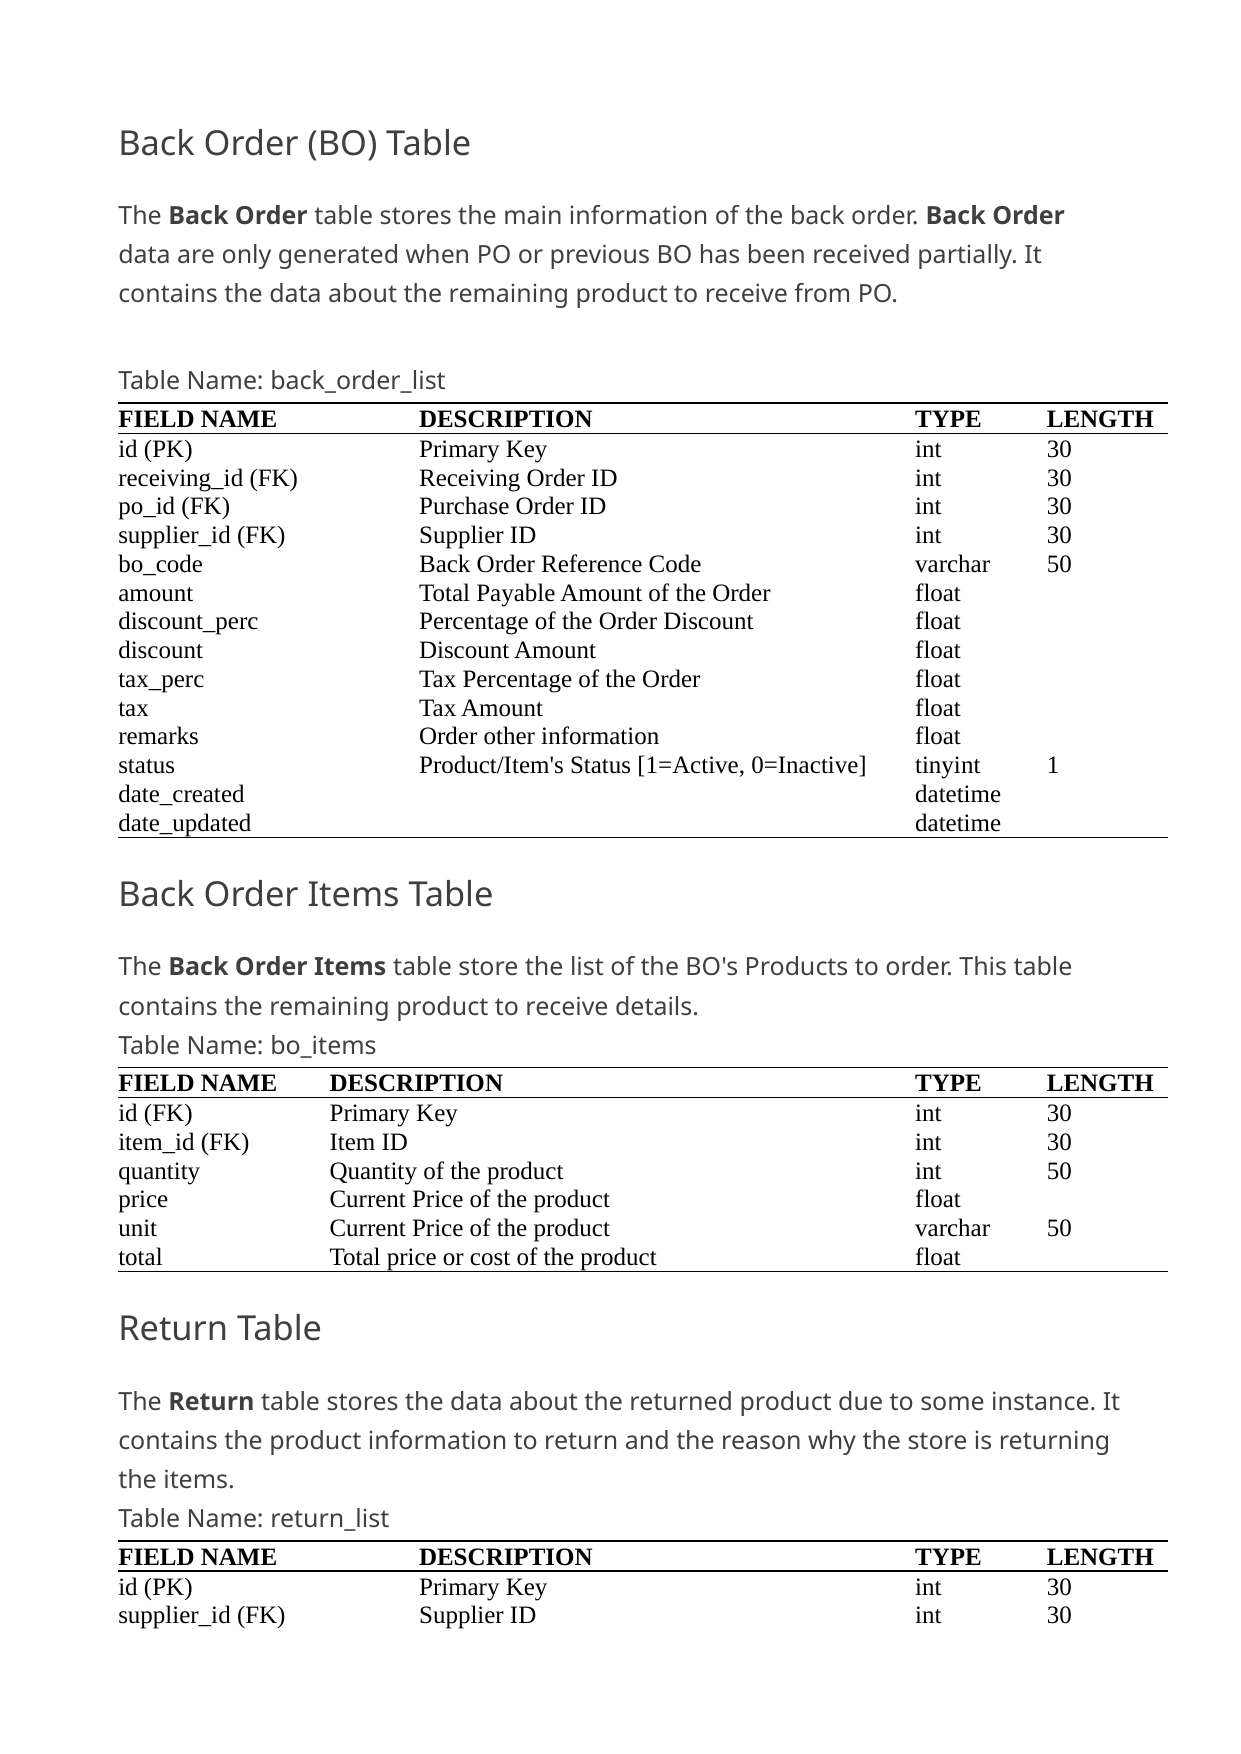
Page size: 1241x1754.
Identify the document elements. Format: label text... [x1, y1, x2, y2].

table_cell 30 [1047, 491, 1168, 520]
table_cell po_id (FK) [118, 491, 419, 520]
table_header DESCRIPTION [419, 1542, 915, 1570]
table_cell date_updated [118, 808, 419, 836]
table_cell quantity [118, 1156, 329, 1184]
table_cell 50 [1047, 1156, 1168, 1184]
table_cell 30 [1047, 434, 1168, 463]
table_cell Order other information [419, 721, 915, 750]
table_cell 30 [1047, 1572, 1168, 1601]
table_cell [1047, 721, 1168, 750]
text Table Name: back_order_list [118, 363, 1122, 397]
table_cell tinyint [915, 750, 1047, 779]
table_cell float [915, 1185, 1047, 1213]
table_cell discount_perc [118, 606, 419, 635]
table_cell [1047, 635, 1168, 664]
table_cell float [915, 578, 1047, 606]
table_cell Current Price of the product [329, 1185, 915, 1213]
table_cell int [915, 1601, 1047, 1629]
table_cell Item ID [329, 1127, 915, 1156]
table_cell Supplier ID [419, 520, 915, 549]
table_cell [1047, 1242, 1168, 1271]
text Table Name: bo_items [118, 1027, 1122, 1061]
table_cell Primary Key [329, 1098, 915, 1127]
table_cell Discount Amount [419, 635, 915, 664]
table_cell [1047, 578, 1168, 606]
table_cell tax [118, 693, 419, 721]
table_cell [1047, 664, 1168, 693]
table_header DESCRIPTION [329, 1068, 915, 1097]
table_cell receiving_id (FK) [118, 463, 419, 491]
table_cell id (PK) [118, 1572, 419, 1601]
table_cell tax_perc [118, 664, 419, 693]
text The Return table stores the data about the returned product due to some instance. It contains the product information to return and the reason why the store is returning the items. [118, 1383, 1122, 1496]
table_cell 30 [1047, 1601, 1168, 1629]
table_cell 1 [1047, 750, 1168, 779]
table_cell 30 [1047, 520, 1168, 549]
table_cell Product/Item's Status [1=Active, 0=Inactive] [419, 750, 915, 779]
table_cell item_id (FK) [118, 1127, 329, 1156]
table_cell [1047, 1185, 1168, 1213]
table_cell [1047, 693, 1168, 721]
table_cell int [915, 463, 1047, 491]
table_cell float [915, 721, 1047, 750]
table_header LENGTH [1047, 1542, 1168, 1570]
table_cell [1047, 779, 1168, 808]
table_cell varchar [915, 549, 1047, 578]
table_header LENGTH [1047, 1068, 1168, 1097]
table_cell int [915, 1572, 1047, 1601]
table_cell 50 [1047, 1213, 1168, 1242]
table_header FIELD NAME [118, 1068, 329, 1097]
table_cell Percentage of the Order Discount [419, 606, 915, 635]
table_cell Current Price of the product [329, 1213, 915, 1242]
table_cell discount [118, 635, 419, 664]
table_cell supplier_id (FK) [118, 520, 419, 549]
table_cell id (FK) [118, 1098, 329, 1127]
table_cell float [915, 606, 1047, 635]
table_cell float [915, 693, 1047, 721]
subtitle Return Table [118, 1304, 1122, 1351]
table_header TYPE [915, 1068, 1047, 1097]
table_cell 30 [1047, 463, 1168, 491]
table_cell 50 [1047, 549, 1168, 578]
table_cell int [915, 1098, 1047, 1127]
text Table Name: return_list [118, 1501, 1122, 1535]
table_cell amount [118, 578, 419, 606]
table_cell Tax Percentage of the Order [419, 664, 915, 693]
table_header FIELD NAME [118, 1542, 419, 1570]
table_cell 30 [1047, 1098, 1168, 1127]
table_cell Purchase Order ID [419, 491, 915, 520]
table_cell int [915, 520, 1047, 549]
subtitle Back Order Items Table [118, 869, 1122, 916]
table_cell [1047, 808, 1168, 836]
table_cell Total price or cost of the product [329, 1242, 915, 1271]
table_cell Back Order Reference Code [419, 549, 915, 578]
table_cell date_created [118, 779, 419, 808]
table_header DESCRIPTION [419, 404, 915, 432]
table_cell float [915, 635, 1047, 664]
table_cell Total Payable Amount of the Order [419, 578, 915, 606]
table_cell [419, 779, 915, 808]
table_header TYPE [915, 1542, 1047, 1570]
table_cell price [118, 1185, 329, 1213]
table_header LENGTH [1047, 404, 1168, 432]
table_cell bo_code [118, 549, 419, 578]
table_cell Primary Key [419, 434, 915, 463]
table_cell remarks [118, 721, 419, 750]
text The Back Order table stores the main information of the back order. Back Order data are only generated when PO or previous BO has been received partially. It contains the data about the remaining product to receive from PO. [118, 198, 1122, 310]
table_cell status [118, 750, 419, 779]
table_cell [419, 808, 915, 836]
table_cell Supplier ID [419, 1601, 915, 1629]
table_cell float [915, 1242, 1047, 1271]
table_cell datetime [915, 779, 1047, 808]
table_cell int [915, 1156, 1047, 1184]
table_cell int [915, 491, 1047, 520]
table_cell int [915, 1127, 1047, 1156]
table_cell datetime [915, 808, 1047, 836]
table_cell varchar [915, 1213, 1047, 1242]
subtitle Back Order (BO) Table [118, 118, 1122, 165]
text The Back Order Items table store the list of the BO's Products to order. This table contains the remaining product to receive details. [118, 949, 1122, 1022]
table_cell [1047, 606, 1168, 635]
table_cell Quantity of the product [329, 1156, 915, 1184]
table_cell Tax Amount [419, 693, 915, 721]
table_cell id (PK) [118, 434, 419, 463]
table_cell supplier_id (FK) [118, 1601, 419, 1629]
table_cell 30 [1047, 1127, 1168, 1156]
table_header FIELD NAME [118, 404, 419, 432]
table_cell unit [118, 1213, 329, 1242]
table_header TYPE [915, 404, 1047, 432]
table_cell float [915, 664, 1047, 693]
table_cell total [118, 1242, 329, 1271]
table_cell Primary Key [419, 1572, 915, 1601]
table_cell int [915, 434, 1047, 463]
table_cell Receiving Order ID [419, 463, 915, 491]
